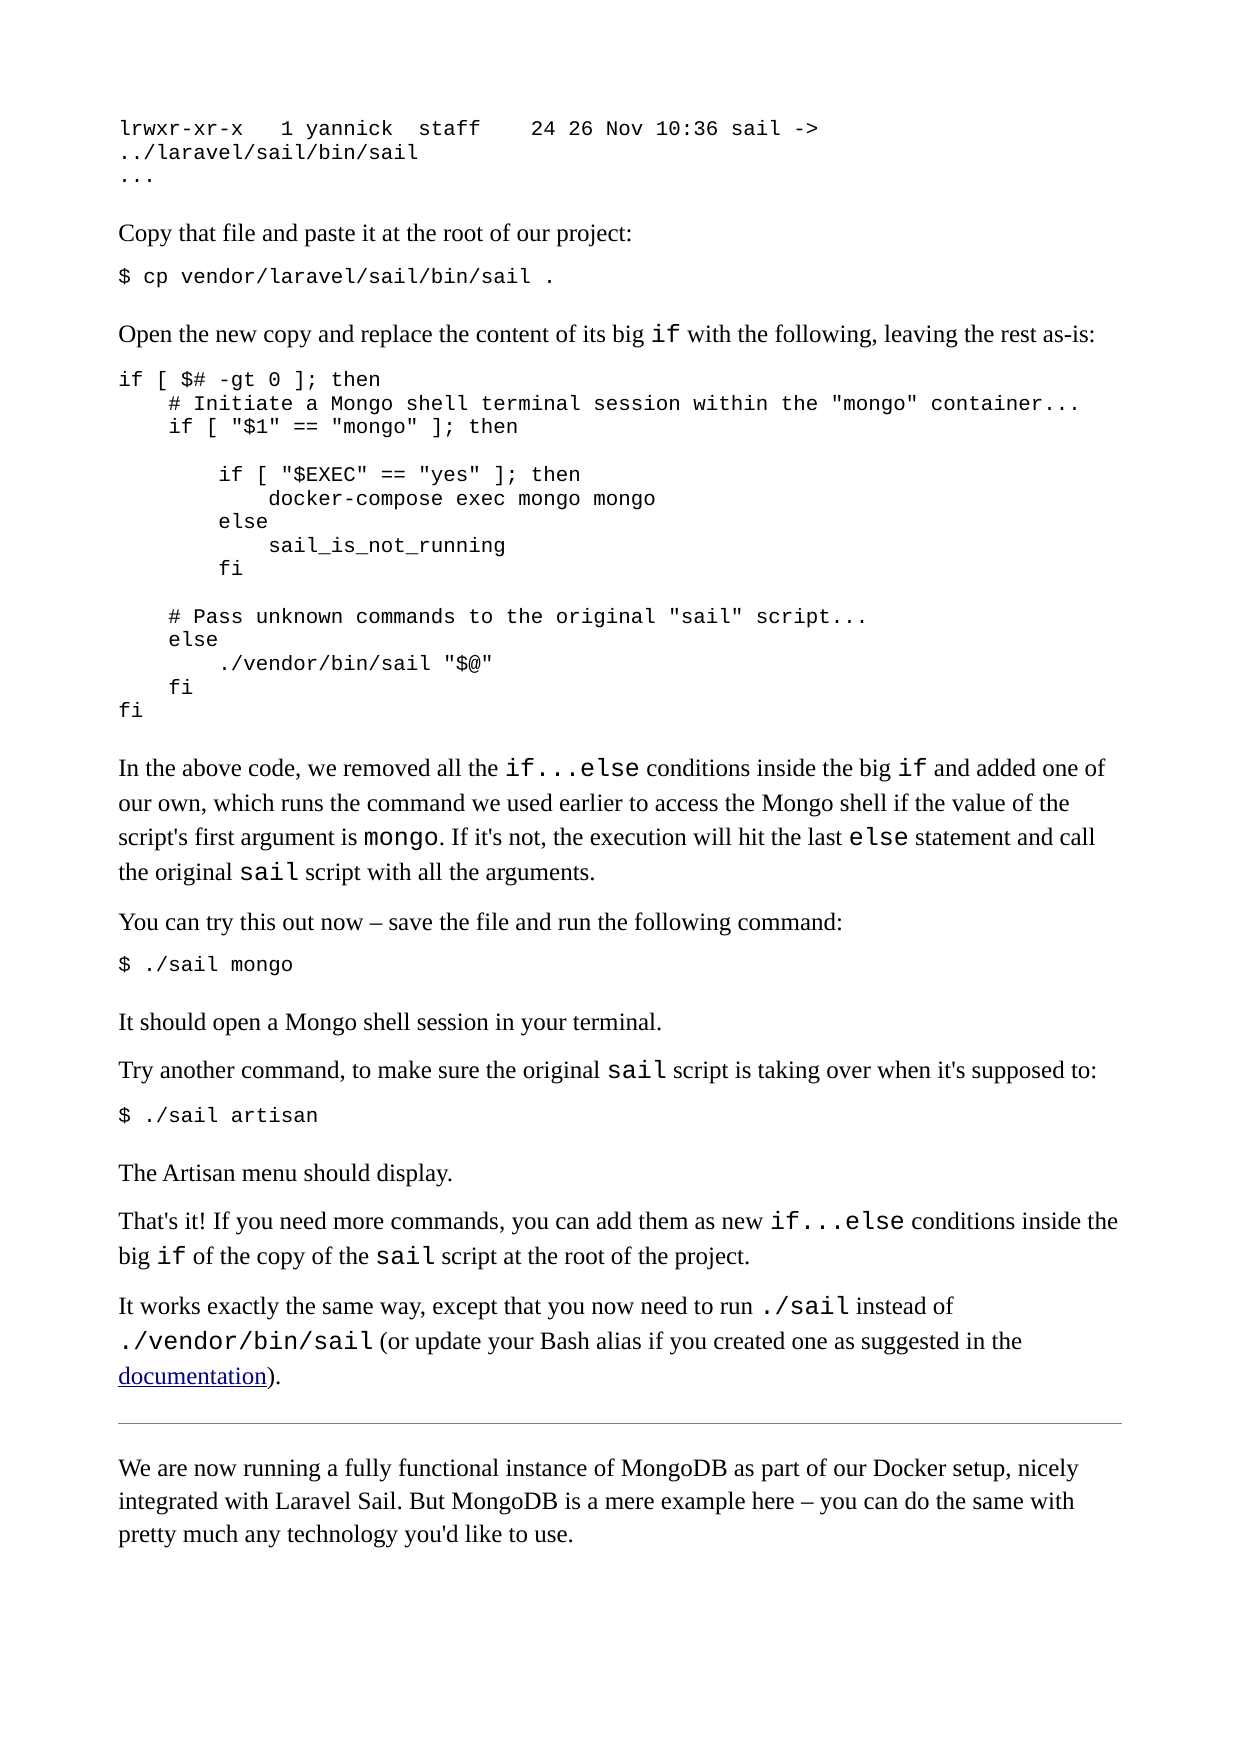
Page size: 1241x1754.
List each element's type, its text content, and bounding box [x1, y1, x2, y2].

text ./vendor/bin/sail "$@" [118, 653, 1122, 677]
text That's it! If you need more commands, you can add them as new if...else conditions inside the big if of the copy of the sail script at the root of the project. [118, 1206, 1122, 1272]
text $ ./sail mongo [118, 954, 1122, 978]
text Try another command, to make sure the original sail script is taking over when it's supposed to: [118, 1055, 1122, 1086]
text lrwxr-xr-x 1 yannick staff 24 26 Nov 10:36 sail -> ../laravel/sail/bin/sail [118, 118, 1122, 165]
text $ ./sail artisan [118, 1105, 1122, 1129]
text if [ "$EXEC" == "yes" ]; then [118, 464, 1122, 487]
text # Initiate a Mongo shell terminal session within the "mongo" container... [118, 393, 1122, 417]
text ... [118, 165, 1122, 189]
text sail_is_not_running [118, 535, 1122, 558]
text docker-compose exec mongo mongo [118, 487, 1122, 511]
text The Artisan menu should display. [118, 1158, 1122, 1187]
text $ cp vendor/laravel/sail/bin/sail . [118, 266, 1122, 290]
text fi [118, 558, 1122, 582]
text if [ $# -gt 0 ]; then [118, 369, 1122, 393]
text Copy that file and paste it at the root of our project: [118, 218, 1122, 247]
text In the above code, we removed all the if...else conditions inside the big if and added one of our own, which runs the command we used earlier to access the Mongo shell if the value of the script's first argument is mongo. If it's not, the execution will hit the last else statement and call the original sail script with all the arguments. [118, 753, 1122, 887]
text if [ "$1" == "mongo" ]; then [118, 417, 1122, 440]
text fi [118, 700, 1122, 724]
text You can try this out now – save the file and run the following command: [118, 907, 1122, 935]
text fi [118, 677, 1122, 700]
text Open the new copy and replace the content of its big if with the following, leaving the rest as-is: [118, 319, 1122, 350]
text else [118, 629, 1122, 653]
text # Pass unknown commands to the original "sail" script... [118, 606, 1122, 629]
text We are now running a fully functional instance of MongoDB as part of our Docker setup, nicely integrated with Laravel Sail. But MongoDB is a mere example here – you can do the same with pretty much any technology you'd like to use. [118, 1453, 1122, 1548]
text It should open a Mongo shell session in your terminal. [118, 1007, 1122, 1036]
text else [118, 511, 1122, 535]
text It works exactly the same way, except that you now need to run ./sail instead of ./vendor/bin/sail (or update your Bash alias if you created one as suggested in the documentation). [118, 1291, 1122, 1390]
